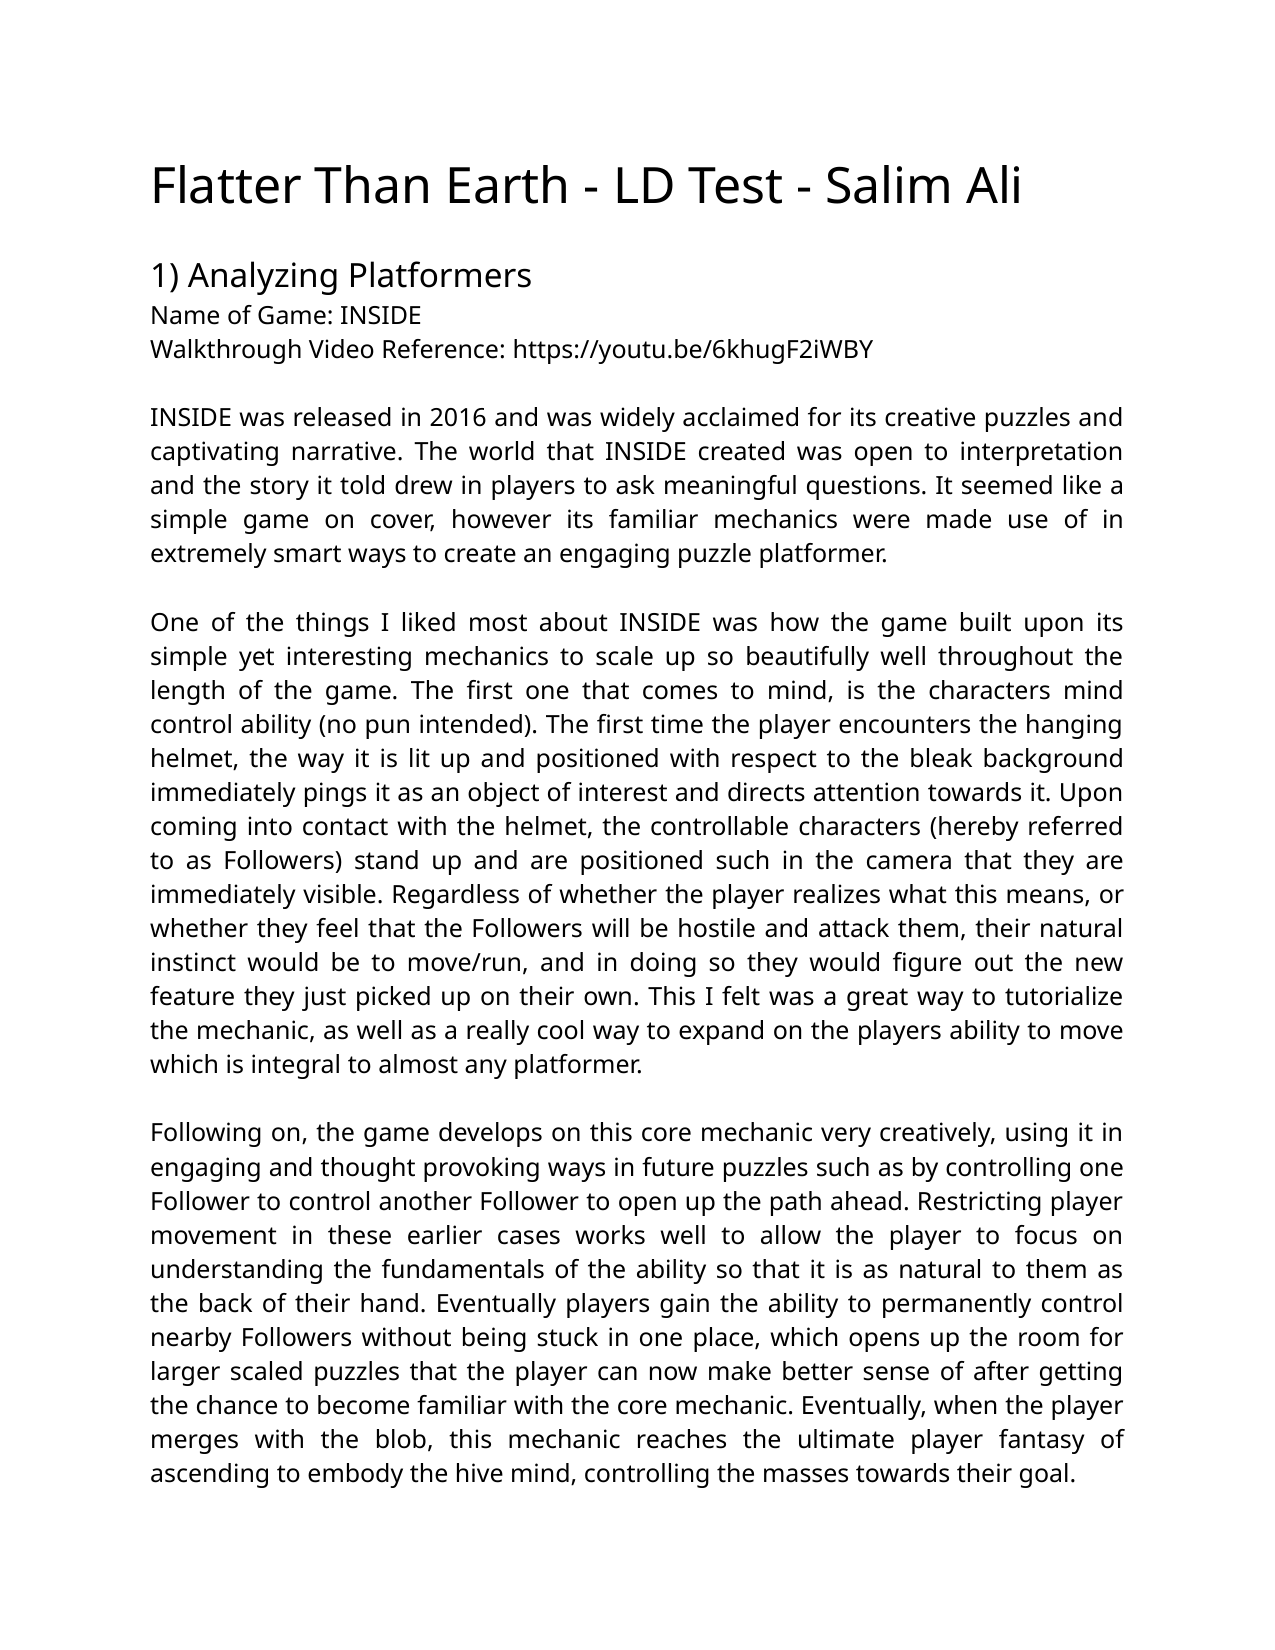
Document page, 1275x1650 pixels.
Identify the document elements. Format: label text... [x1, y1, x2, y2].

text Flatter Than Earth - LD Test - Salim Ali [150, 150, 1125, 218]
text One of the things I liked most about INSIDE was how the game built upon its simple yet interesting mechanics to scale up so beautifully well throughout the length of the game. The first one that comes to mind, is the characters mind control ability (no pun intended). The first time the player encounters the hanging helmet, the way it is lit up and positioned with respect to the bleak background immediately pings it as an object of interest and directs attention towards it. Upon coming into contact with the helmet, the controllable characters (hereby referred to as Followers) stand up and are positioned such in the camera that they are immediately visible. Regardless of whether the player realizes what this means, or whether they feel that the Followers will be hostile and attack them, their natural instinct would be to move/run, and in doing so they would figure out the new feature they just picked up on their own. This I felt was a great way to tutorialize the mechanic, as well as a really cool way to expand on the players ability to move which is integral to almost any platformer. [150, 604, 1125, 1081]
text Walkthrough Video Reference: https://youtu.be/6khugF2iWBY [150, 332, 1125, 366]
text 1) Analyzing Platformers [150, 252, 1125, 298]
text Following on, the game develops on this core mechanic very creatively, using it in engaging and thought provoking ways in future puzzles such as by controlling one Follower to control another Follower to open up the path ahead. Restricting player movement in these earlier cases works well to allow the player to focus on understanding the fundamentals of the ability so that it is as natural to them as the back of their hand. Eventually players gain the ability to permanently control nearby Followers without being stuck in one place, which opens up the room for larger scaled puzzles that the player can now make better sense of after getting the chance to become familiar with the core mechanic. Eventually, when the player merges with the blob, this mechanic reaches the ultimate player fantasy of ascending to embody the hive mind, controlling the masses towards their goal. [150, 1115, 1125, 1490]
text INSIDE was released in 2016 and was widely acclaimed for its creative puzzles and captivating narrative. The world that INSIDE created was open to interpretation and the story it told drew in players to ask meaningful questions. It seemed like a simple game on cover, however its familiar mechanics were made use of in extremely smart ways to create an engaging puzzle platformer. [150, 400, 1125, 570]
text Name of Game: INSIDE [150, 298, 1125, 332]
